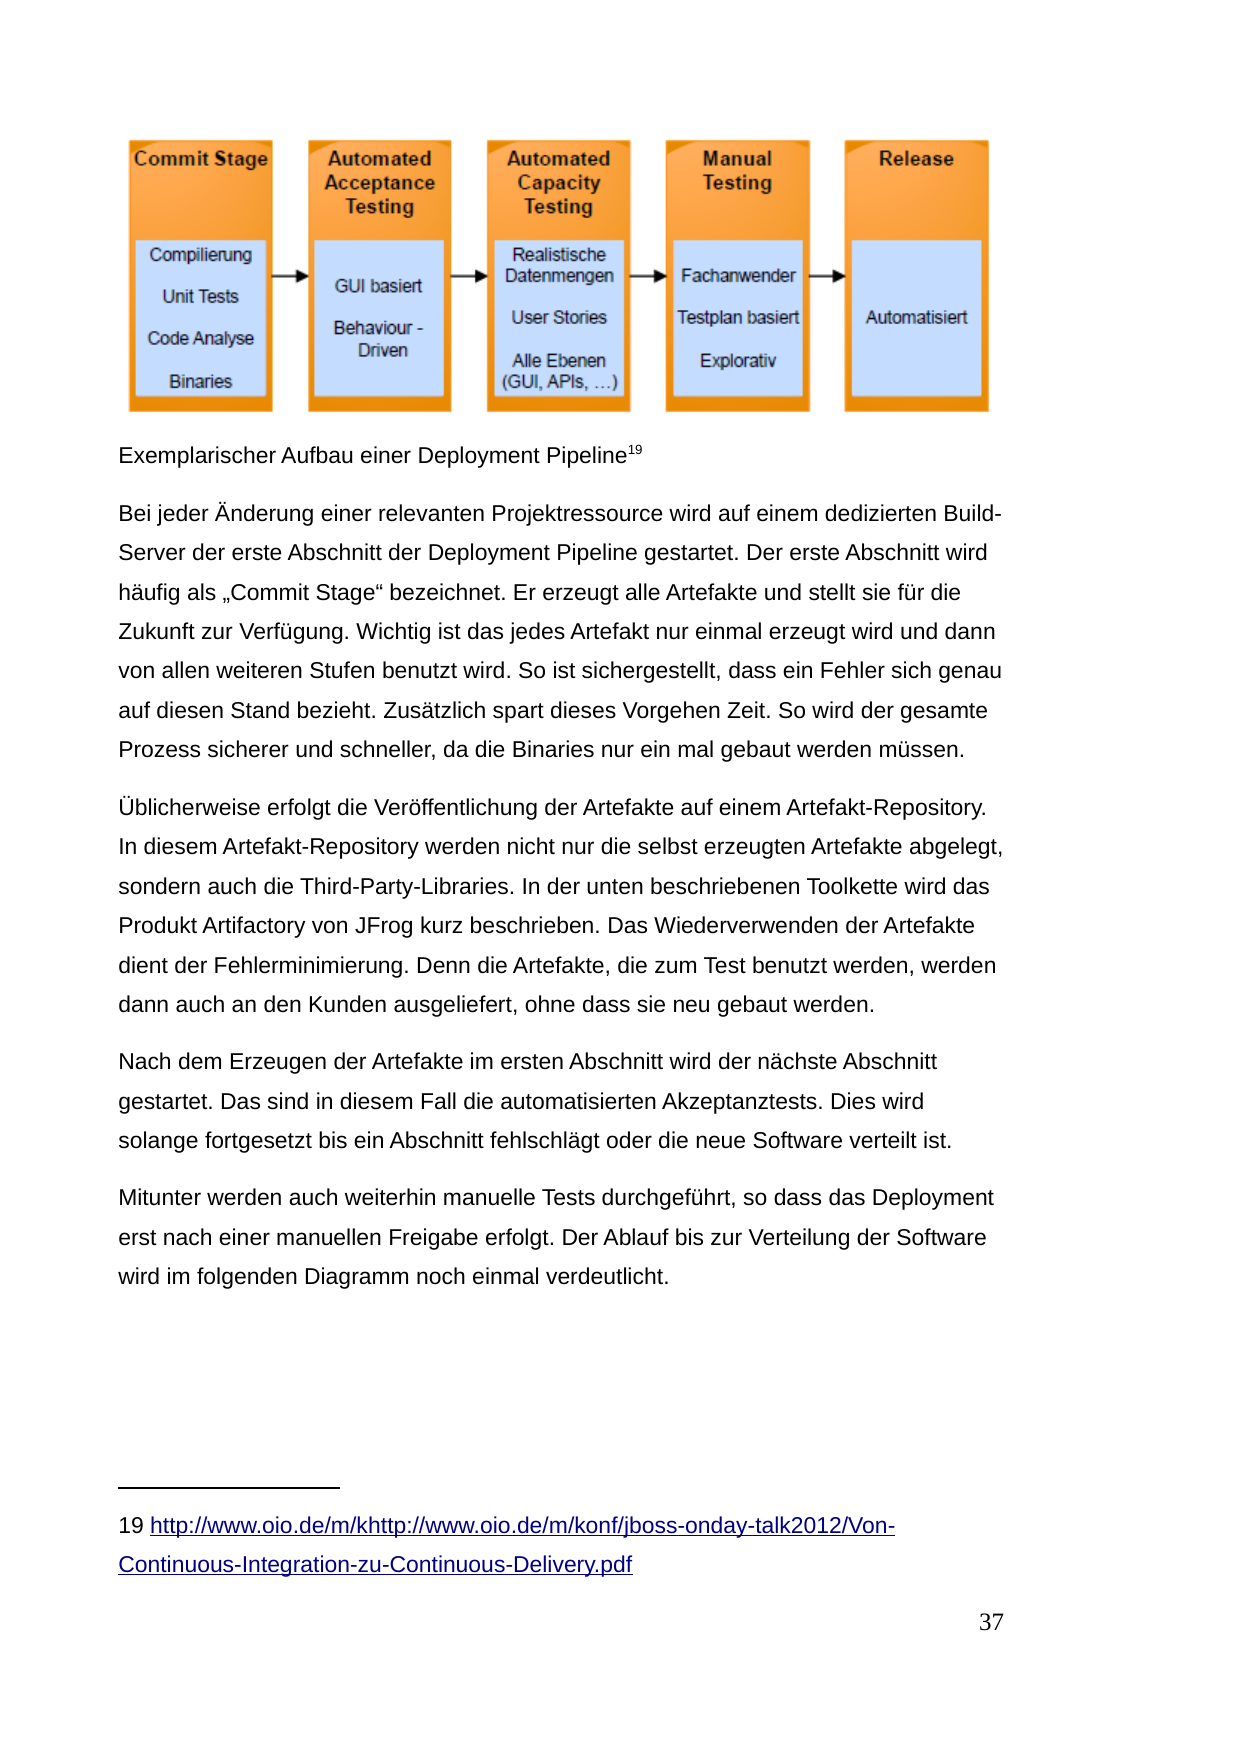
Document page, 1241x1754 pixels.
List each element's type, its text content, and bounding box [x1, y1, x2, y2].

text Exemplarischer Aufbau einer Deployment Pipeline [118, 430, 1004, 469]
text Üblicherweise erfolgt die Veröffentlichung der Artefakte auf einem Artefakt-Repository. In diesem Artefakt-Repository werden nicht nur die selbst erzeugten Artefakte abgelegt, sondern auch die Third-Party-Libraries. In der unten beschriebenen Toolkette wird das Produkt Artifactory von JFrog kurz beschrieben. Das Wiederverwenden der Artefakte dient der Fehlerminimierung. Denn die Artefakte, die zum Test benutzt werden, werden dann auch an den Kunden ausgeliefert, ohne dass sie neu gebaut werden. [118, 794, 1004, 1017]
picture [118, 118, 1004, 430]
text Mitunter werden auch weiterhin manuelle Tests durchgeführt, so dass das Deployment erst nach einer manuellen Freigabe erfolgt. Der Ablauf bis zur Verteilung der Software wird im folgenden Diagramm noch einmal verdeutlicht. [118, 1184, 1004, 1290]
text Nach dem Erzeugen der Artefakte im ersten Abschnitt wird der nächste Abschnitt gestartet. Das sind in diesem Fall die automatisierten Akzeptanztests. Dies wird solange fortgesetzt bis ein Abschnitt fehlschlägt oder die neue Software verteilt ist. [118, 1048, 1004, 1153]
text Bei jeder Änderung einer relevanten Projektressource wird auf einem dedizierten Build-Server der erste Abschnitt der Deployment Pipeline gestartet. Der erste Abschnitt wird häufig als „Commit Stage“ bezeichnet. Er erzeugt alle Artefakte und stellt sie für die Zukunft zur Verfügung. Wichtig ist das jedes Artefakt nur einmal erzeugt wird und dann von allen weiteren Stufen benutzt wird. So ist sichergestellt, dass ein Fehler sich genau auf diesen Stand bezieht. Zusätzlich spart dieses Vorgehen Zeit. So wird der gesamte Prozess sicherer und schneller, da die Binaries nur ein mal gebaut werden müssen. [118, 499, 1004, 763]
text http://www.oio.de/m/khttp://www.oio.de/m/konf/jboss-onday-talk2012/Von-Continuous-Integration-zu-Continuous-Delivery.pdf [118, 1512, 1004, 1578]
